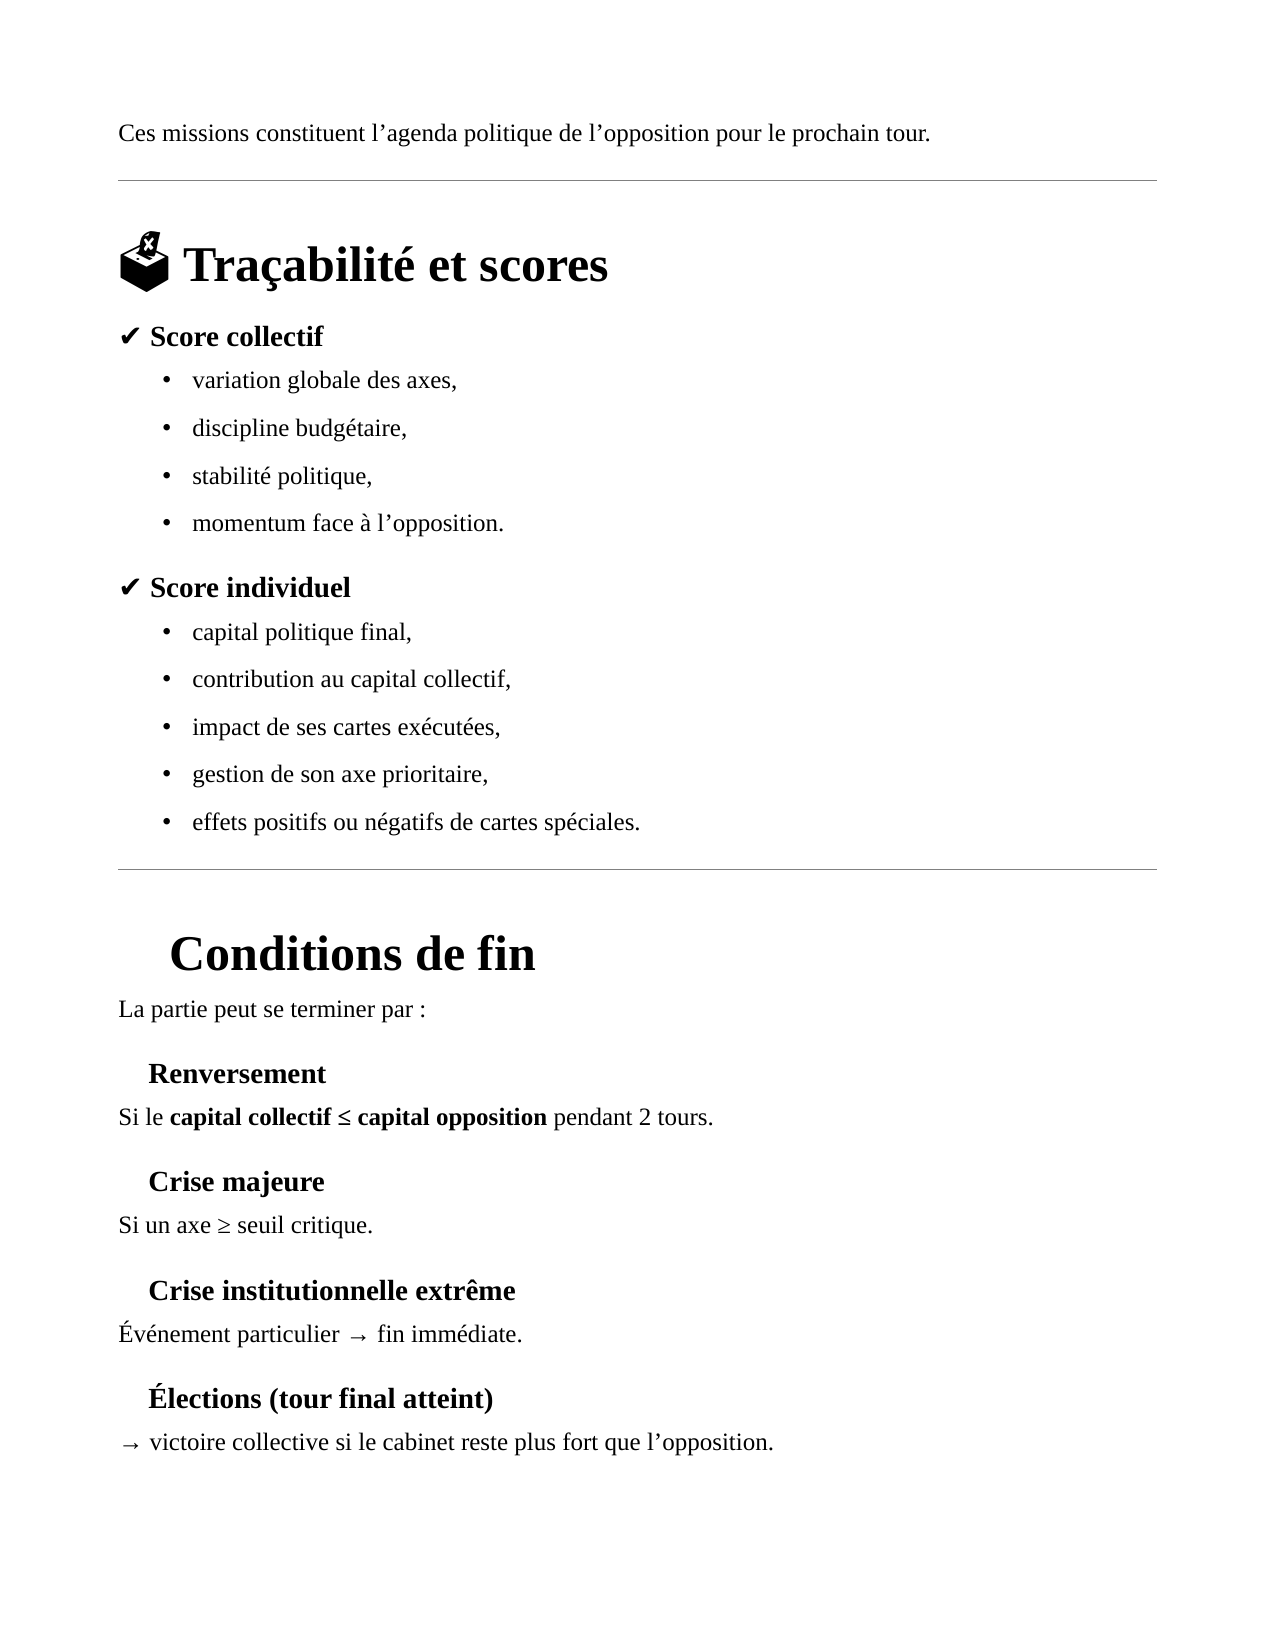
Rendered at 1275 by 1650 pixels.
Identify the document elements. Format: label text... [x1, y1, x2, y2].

text Si un axe ≥ seuil critique. [118, 1210, 1157, 1239]
list momentum face à l’opposition. [162, 508, 1157, 537]
subtitle ❌ Crise institutionnelle extrême [118, 1273, 1157, 1306]
list discipline budgétaire, [162, 413, 1157, 442]
text Si le capital collectif ≤ capital opposition pendant 2 tours. [118, 1102, 1157, 1131]
subtitle 🗳️ Traçabilité et scores [124, 247, 164, 267]
subtitle ❌ Crise majeure [118, 1164, 1157, 1198]
list effets positifs ou négatifs de cartes spéciales. [162, 807, 1157, 836]
list impact de ses cartes exécutées, [162, 712, 1157, 741]
subtitle ❌ Renversement [118, 1056, 1157, 1090]
list gestion de son axe prioritaire, [162, 759, 1157, 788]
text Événement particulier → fin immédiate. [118, 1319, 1157, 1347]
subtitle 🗳️ Traçabilité et scores [148, 235, 1157, 292]
list stabilité politique, [162, 461, 1157, 489]
list variation globale des axes, [162, 366, 1157, 394]
subtitle 🔚 Conditions de fin [118, 924, 1157, 981]
subtitle 🗳️ Traçabilité et scores [118, 235, 145, 292]
text Ces missions constituent l’agenda politique de l’opposition pour le prochain tour. [118, 118, 1157, 147]
list capital politique final, [162, 617, 1157, 645]
text La partie peut se terminer par : [118, 994, 1157, 1023]
list contribution au capital collectif, [162, 664, 1157, 693]
subtitle ❌ Élections (tour final atteint) [118, 1381, 1157, 1414]
subtitle ✔ Score collectif [118, 319, 1157, 353]
subtitle ✔ Score individuel [118, 571, 1157, 604]
text → victoire collective si le cabinet reste plus fort que l’opposition. [118, 1427, 1157, 1456]
